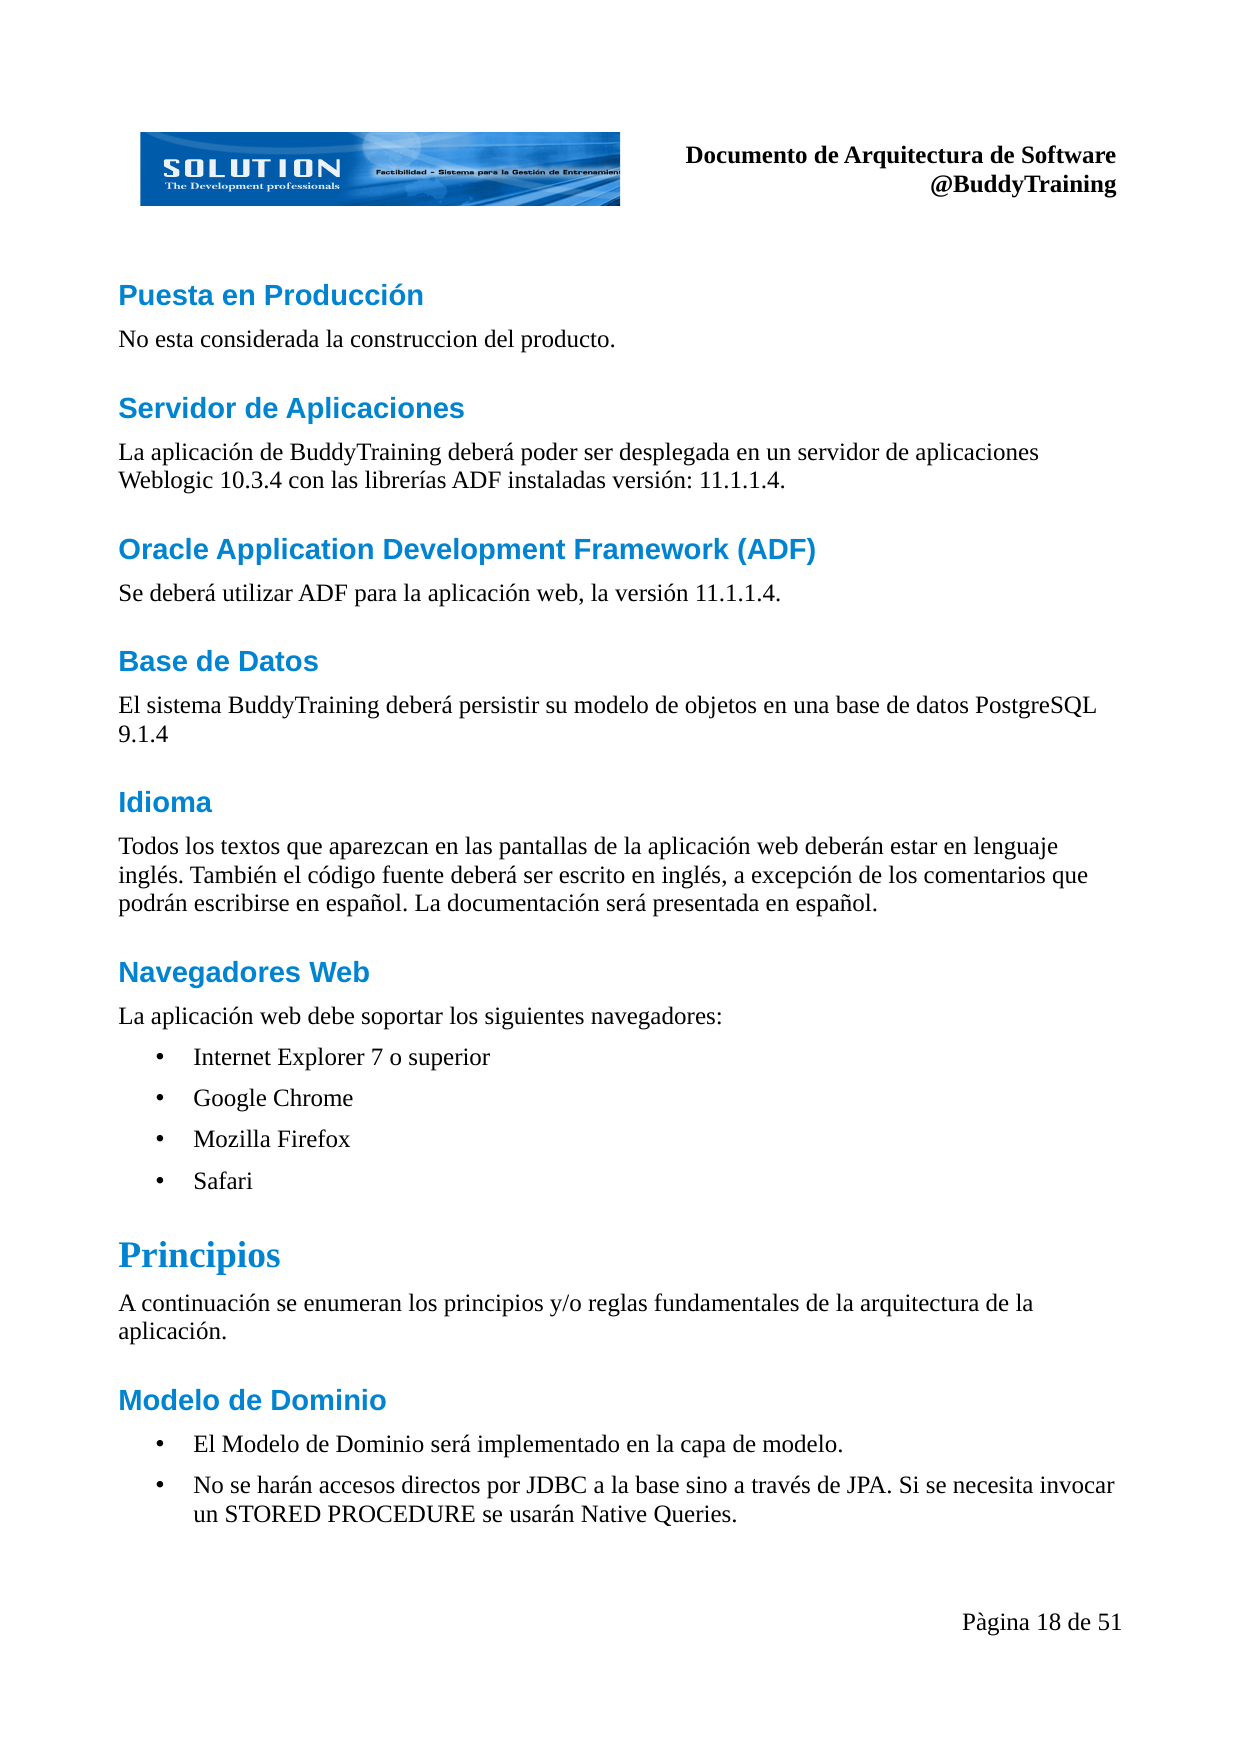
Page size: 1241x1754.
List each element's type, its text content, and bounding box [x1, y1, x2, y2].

text A continuación se enumeran los principios y/o reglas fundamentales de la arquitectura de la aplicación. [118, 1288, 1122, 1345]
picture [140, 132, 621, 206]
text Se deberá utilizar ADF para la aplicación web, la versión 11.1.1.4. [118, 578, 1122, 606]
text El sistema BuddyTraining deberá persistir su modelo de objetos en una base de datos PostgreSQL 9.1.4 [118, 690, 1122, 747]
list Google Chrome [156, 1083, 1122, 1112]
list Mozilla Firefox [156, 1124, 1122, 1153]
subtitle Oracle Application Development Framework (ADF) [118, 532, 1122, 565]
list Internet Explorer 7 o superior [156, 1042, 1122, 1071]
text La aplicación de BuddyTraining deberá poder ser desplegada en un servidor de aplicaciones Weblogic 10.3.4 con las librerías ADF instaladas versión: 11.1.1.4. [118, 437, 1122, 494]
subtitle Modelo de Dominio [118, 1383, 1122, 1416]
text No esta considerada la construccion del producto. [118, 324, 1122, 353]
text Todos los textos que aparezcan en las pantallas de la aplicación web deberán estar en lenguaje inglés. También el código fuente deberá ser escrito en inglés, a excepción de los comentarios que podrán escribirse en español. La documentación será presentada en español. [118, 831, 1122, 917]
subtitle Servidor de Aplicaciones [118, 391, 1122, 424]
subtitle Puesta en Producción [118, 278, 1122, 312]
text La aplicación web debe soportar los siguientes navegadores: [118, 1001, 1122, 1029]
subtitle Navegadores Web [118, 955, 1122, 988]
subtitle Principios [118, 1232, 1122, 1275]
subtitle Base de Datos [118, 644, 1122, 677]
list No se harán accesos directos por JDBC a la base sino a través de JPA. Si se necesita invocar un STORED PROCEDURE se usarán Native Queries. [156, 1470, 1122, 1527]
subtitle Idioma [118, 785, 1122, 818]
list Safari [156, 1166, 1122, 1194]
list El Modelo de Dominio será implementado en la capa de modelo. [156, 1429, 1122, 1457]
